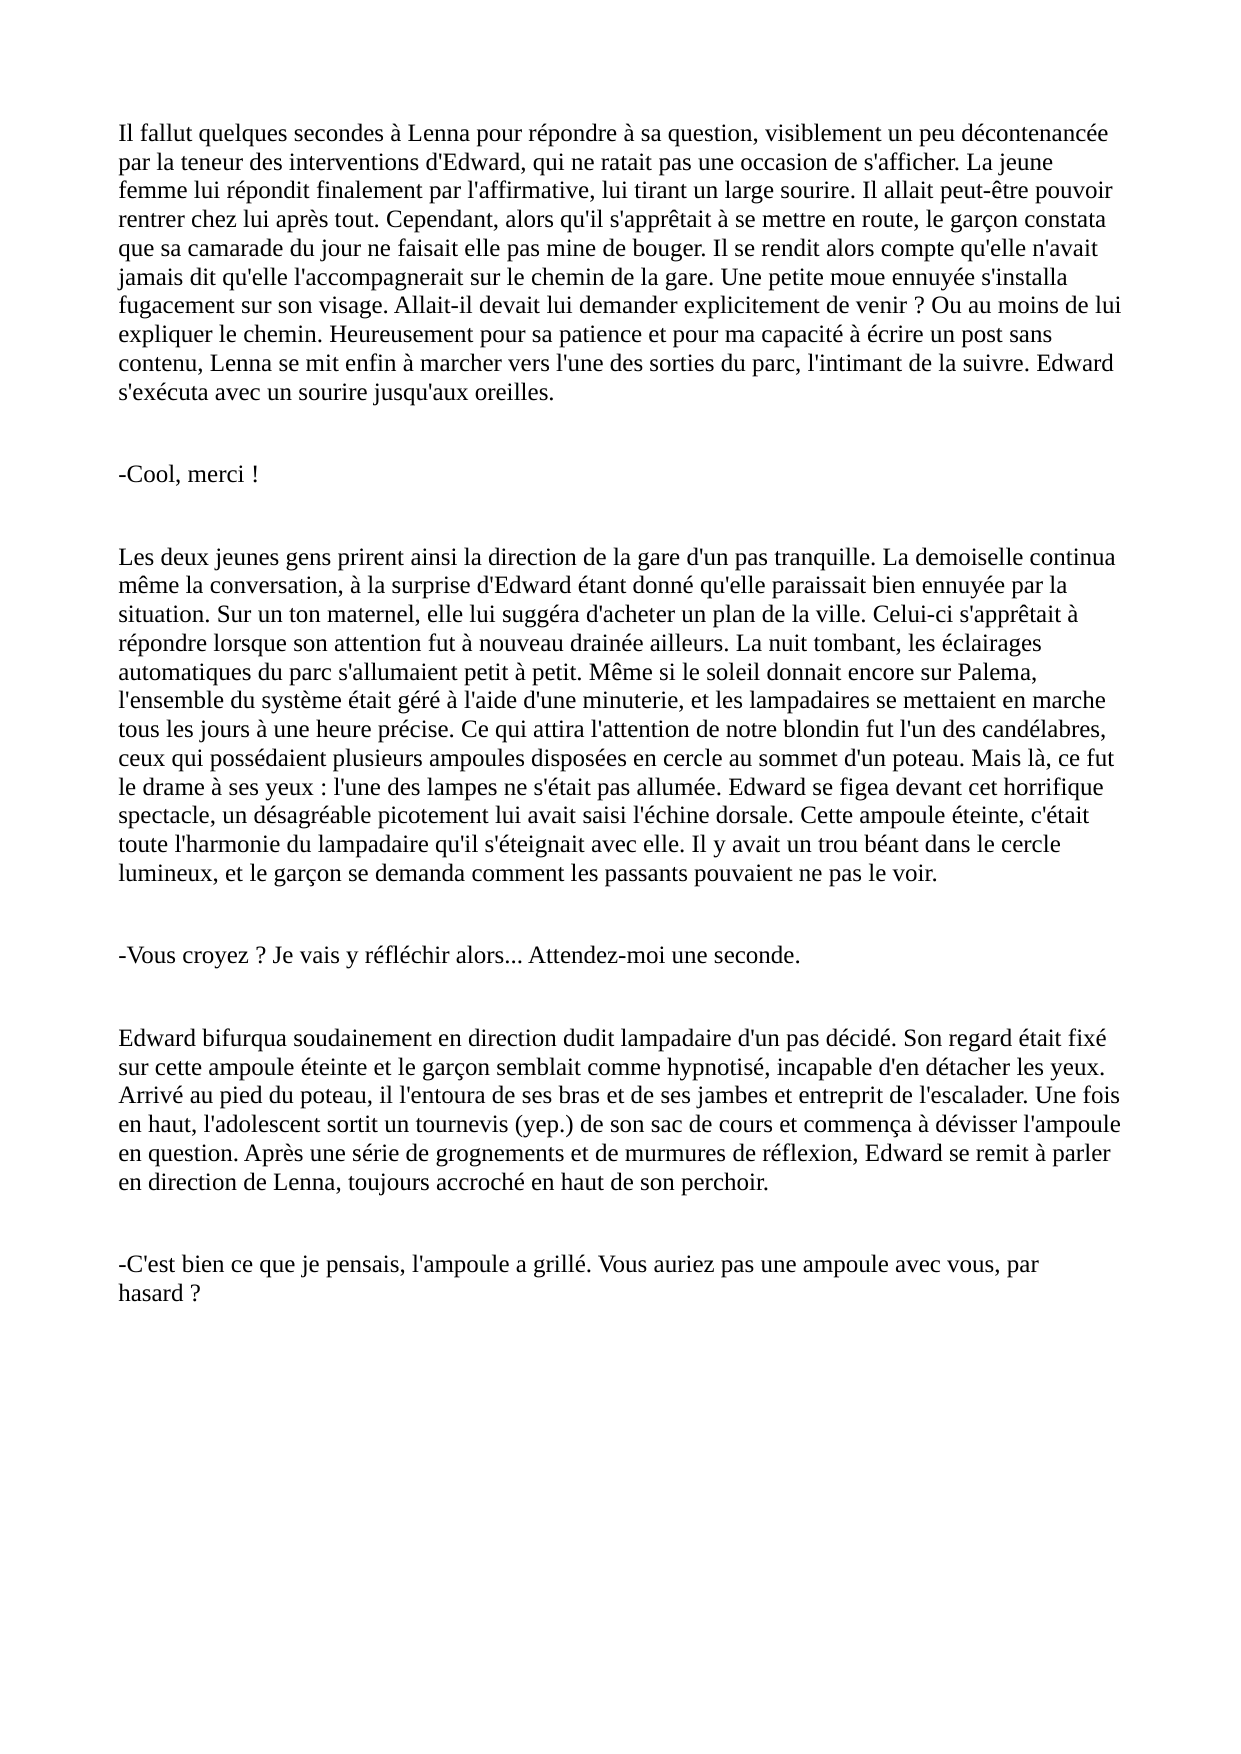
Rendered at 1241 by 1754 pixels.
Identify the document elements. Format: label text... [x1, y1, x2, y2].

text -Vous croyez ? Je vais y réfléchir alors... Attendez-moi une seconde. [118, 941, 1122, 969]
text Il fallut quelques secondes à Lenna pour répondre à sa question, visiblement un peu décontenancée par la teneur des interventions d'Edward, qui ne ratait pas une occasion de s'afficher. La jeune femme lui répondit finalement par l'affirmative, lui tirant un large sourire. Il allait peut-être pouvoir rentrer chez lui après tout. Cependant, alors qu'il s'apprêtait à se mettre en route, le garçon constata que sa camarade du jour ne faisait elle pas mine de bouger. Il se rendit alors compte qu'elle n'avait jamais dit qu'elle l'accompagnerait sur le chemin de la gare. Une petite moue ennuyée s'installa fugacement sur son visage. Allait-il devait lui demander explicitement de venir ? Ou au moins de lui expliquer le chemin. Heureusement pour sa patience et pour ma capacité à écrire un post sans contenu, Lenna se mit enfin à marcher vers l'une des sorties du parc, l'intimant de la suivre. Edward s'exécuta avec un sourire jusqu'aux oreilles. [118, 118, 1122, 406]
text Les deux jeunes gens prirent ainsi la direction de la gare d'un pas tranquille. La demoiselle continua même la conversation, à la surprise d'Edward étant donné qu'elle paraissait bien ennuyée par la situation. Sur un ton maternel, elle lui suggéra d'acheter un plan de la ville. Celui-ci s'apprêtait à répondre lorsque son attention fut à nouveau drainée ailleurs. La nuit tombant, les éclairages automatiques du parc s'allumaient petit à petit. Même si le soleil donnait encore sur Palema, l'ensemble du système était géré à l'aide d'une minuterie, et les lampadaires se mettaient en marche tous les jours à une heure précise. Ce qui attira l'attention de notre blondin fut l'un des candélabres, ceux qui possédaient plusieurs ampoules disposées en cercle au sommet d'un poteau. Mais là, ce fut le drame à ses yeux : l'une des lampes ne s'était pas allumée. Edward se figea devant cet horrifique spectacle, un désagréable picotement lui avait saisi l'échine dorsale. Cette ampoule éteinte, c'était toute l'harmonie du lampadaire qu'il s'éteignait avec elle. Il y avait un trou béant dans le cercle lumineux, et le garçon se demanda comment les passants pouvaient ne pas le voir. [118, 542, 1122, 887]
text -Cool, merci ! [118, 459, 1122, 488]
text -C'est bien ce que je pensais, l'ampoule a grillé. Vous auriez pas une ampoule avec vous, par hasard ? [118, 1249, 1122, 1307]
text Edward bifurqua soudainement en direction dudit lampadaire d'un pas décidé. Son regard était fixé sur cette ampoule éteinte et le garçon semblait comme hypnotisé, incapable d'en détacher les yeux. Arrivé au pied du poteau, il l'entoura de ses bras et de ses jambes et entreprit de l'escalader. Une fois en haut, l'adolescent sortit un tournevis (yep.) de son sac de cours et commença à dévisser l'ampoule en question. Après une série de grognements et de murmures de réflexion, Edward se remit à parler en direction de Lenna, toujours accroché en haut de son perchoir. [118, 1023, 1122, 1196]
